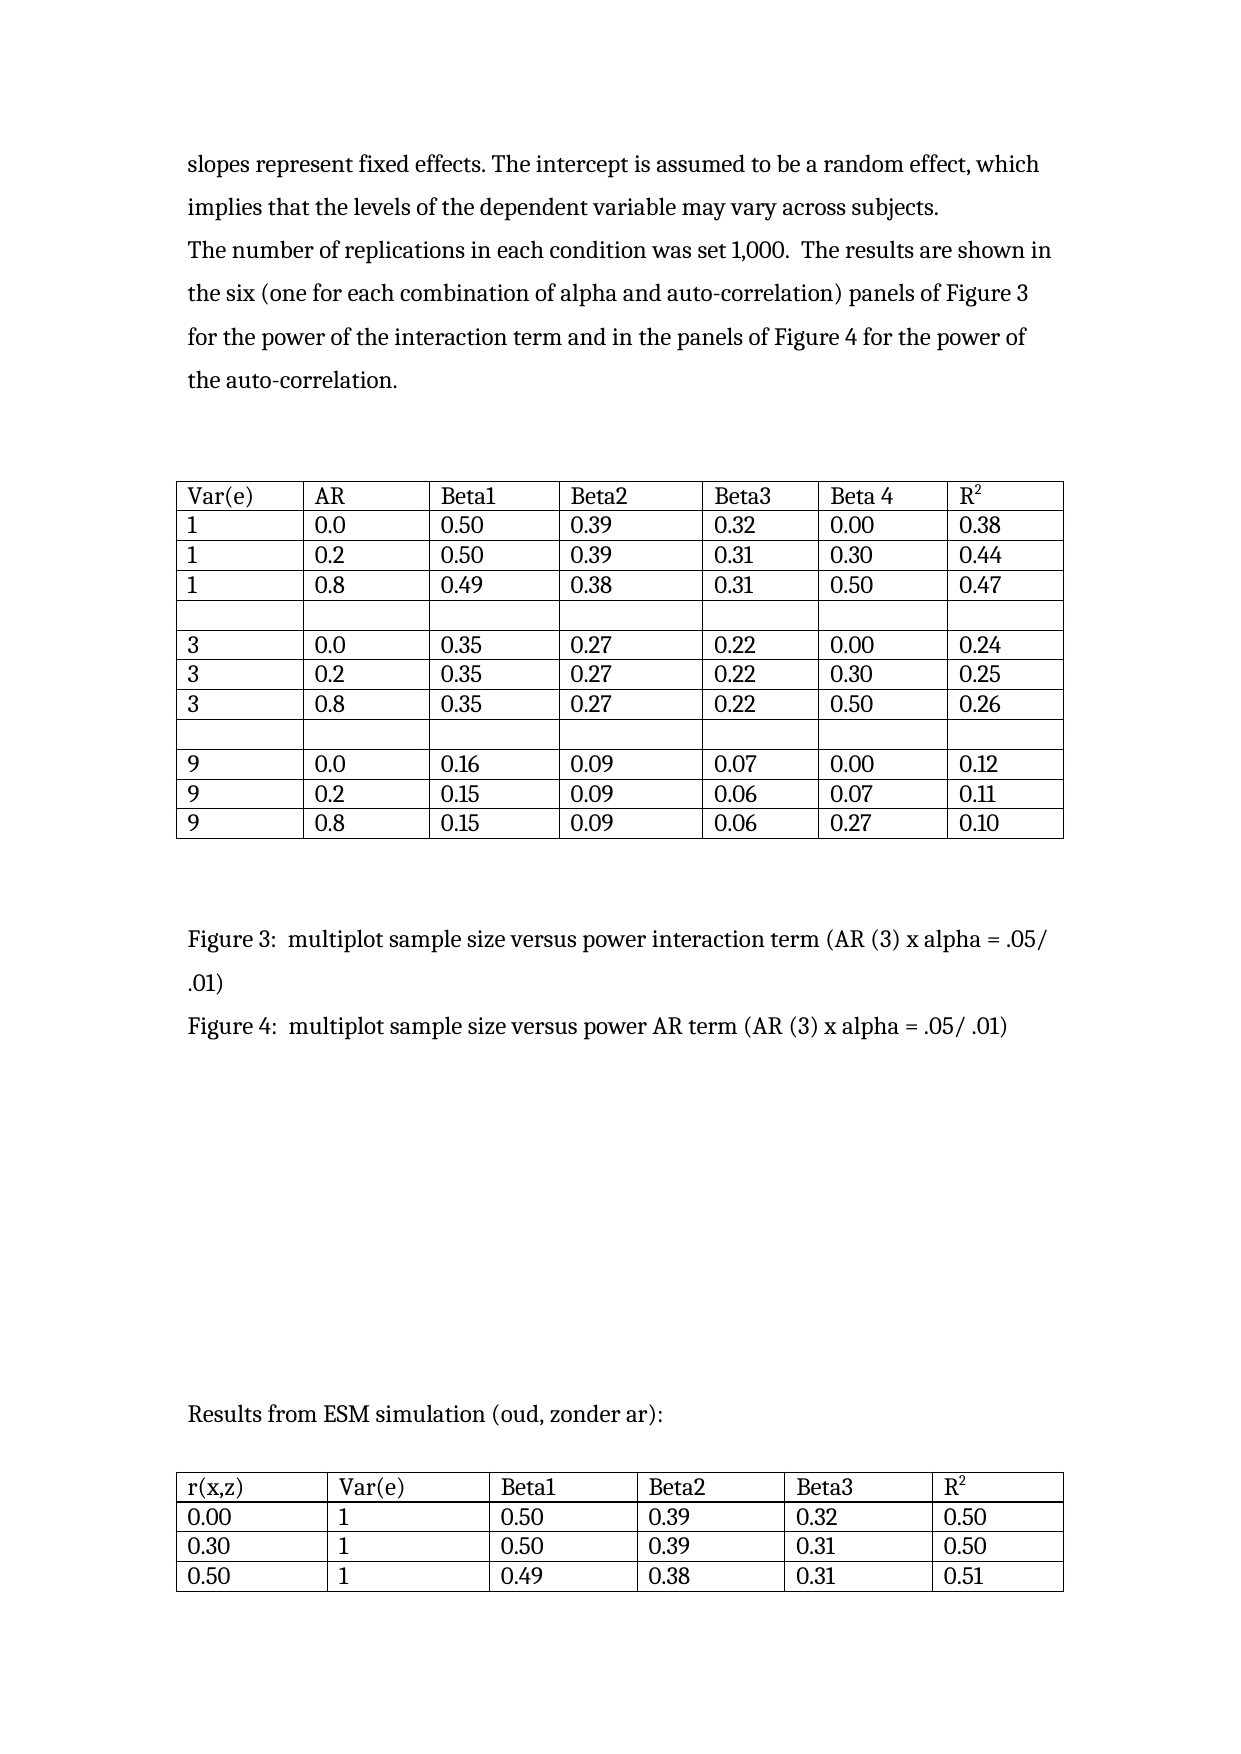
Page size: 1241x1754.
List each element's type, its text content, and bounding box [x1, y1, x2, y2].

table_cell 0.0 [304, 511, 429, 540]
text The number of replications in each condition was set 1,000. The results are shown in the six (one for each combination of alpha and auto-correlation) panels of Figure 3 for the power of the interaction term and in the panels of Figure 4 for the power of the auto-correlation. [187, 236, 1053, 394]
table_cell [177, 720, 303, 749]
table_cell [304, 601, 429, 629]
table_cell 1 [328, 1503, 489, 1531]
table_cell 0.31 [785, 1532, 932, 1561]
table_cell 9 [177, 780, 303, 808]
table_cell 0.49 [430, 571, 559, 600]
table_cell 0.2 [304, 541, 429, 570]
table_cell 0.0 [304, 750, 429, 778]
table_cell 0.10 [948, 809, 1063, 838]
table_cell 0.00 [177, 1503, 327, 1531]
table_cell 0.31 [703, 541, 818, 570]
table_cell 0.38 [560, 571, 702, 600]
table_cell 1 [177, 541, 303, 570]
table_cell 0.15 [430, 809, 559, 838]
table_cell [819, 720, 947, 749]
table_header Var(e) [177, 482, 303, 510]
table_cell 0.50 [490, 1503, 637, 1531]
table_cell 0.07 [703, 750, 818, 778]
table_cell 0.06 [703, 809, 818, 838]
table_cell 1 [328, 1562, 489, 1591]
table_cell 0.15 [430, 780, 559, 808]
table_cell 0.22 [703, 631, 818, 659]
table_cell 0.27 [560, 631, 702, 659]
table_cell 3 [177, 690, 303, 719]
table_header AR [304, 482, 429, 510]
text Figure 4: multiplot sample size versus power AR term (AR (3) x alpha = .05/ .01) [187, 1012, 1053, 1040]
table_cell 1 [177, 571, 303, 600]
table_cell 9 [177, 809, 303, 838]
table_cell 0.22 [703, 660, 818, 689]
table_cell 3 [177, 631, 303, 659]
table_header R2 [933, 1473, 1063, 1501]
table_header Var(e) [328, 1473, 489, 1501]
table_cell 0.35 [430, 660, 559, 689]
table_cell [304, 720, 429, 749]
table_cell 0.32 [703, 511, 818, 540]
table_cell 0.50 [819, 690, 947, 719]
table_cell 0.30 [819, 660, 947, 689]
table_cell 0.50 [490, 1532, 637, 1561]
table_cell 1 [177, 511, 303, 540]
table_header Beta2 [638, 1473, 784, 1501]
table_cell 9 [177, 750, 303, 778]
table_cell [948, 601, 1063, 629]
table_cell [819, 601, 947, 629]
table_cell 0.51 [933, 1562, 1063, 1591]
table_cell [430, 720, 559, 749]
table_cell 0.50 [819, 571, 947, 600]
table_header Beta3 [703, 482, 818, 510]
table_header r(x,z) [177, 1473, 327, 1501]
table_cell 0.09 [560, 780, 702, 808]
table_cell 0.47 [948, 571, 1063, 600]
table_header Beta 4 [819, 482, 947, 510]
table_header R2 [948, 482, 1063, 510]
table_cell 0.26 [948, 690, 1063, 719]
table_cell 0.50 [430, 511, 559, 540]
table_cell 0.07 [819, 780, 947, 808]
table_cell 3 [177, 660, 303, 689]
table_cell 0.00 [819, 631, 947, 659]
table_header Beta2 [560, 482, 702, 510]
table_cell 0.32 [785, 1503, 932, 1531]
table_cell 0.24 [948, 631, 1063, 659]
table_cell 0.50 [933, 1532, 1063, 1561]
table_cell [177, 601, 303, 629]
table_cell 0.30 [819, 541, 947, 570]
table_cell [703, 601, 818, 629]
table_cell 0.00 [819, 511, 947, 540]
table_cell 0.22 [703, 690, 818, 719]
table_cell [948, 720, 1063, 749]
table_cell 0.31 [785, 1562, 932, 1591]
table_cell 1 [328, 1532, 489, 1561]
table_cell 0.30 [177, 1532, 327, 1561]
table_cell 0.12 [948, 750, 1063, 778]
table_cell 0.8 [304, 690, 429, 719]
table_cell 0.0 [304, 631, 429, 659]
table_cell 0.39 [560, 511, 702, 540]
table_cell 0.16 [430, 750, 559, 778]
table_cell 0.09 [560, 809, 702, 838]
table_cell 0.27 [819, 809, 947, 838]
table_cell 0.31 [703, 571, 818, 600]
table_cell 0.8 [304, 809, 429, 838]
table_cell 0.25 [948, 660, 1063, 689]
table_cell 0.44 [948, 541, 1063, 570]
table_cell 0.50 [933, 1503, 1063, 1531]
table_cell [703, 720, 818, 749]
table_cell 0.50 [177, 1562, 327, 1591]
table_header Beta3 [785, 1473, 932, 1501]
table_cell 0.06 [703, 780, 818, 808]
table_cell 0.39 [560, 541, 702, 570]
text Figure 3: multiplot sample size versus power interaction term (AR (3) x alpha = .05/ .01) [187, 925, 1053, 997]
table_cell 0.09 [560, 750, 702, 778]
table_cell 0.27 [560, 660, 702, 689]
table_header Beta1 [490, 1473, 637, 1501]
table_cell [430, 601, 559, 629]
table_cell 0.2 [304, 660, 429, 689]
table_cell 0.39 [638, 1532, 784, 1561]
table_cell 0.50 [430, 541, 559, 570]
text Results from ESM simulation (oud, zonder ar): [187, 1400, 1053, 1428]
table_cell [560, 720, 702, 749]
table_cell [560, 601, 702, 629]
table_cell 0.27 [560, 690, 702, 719]
table_cell 0.38 [948, 511, 1063, 540]
table_cell 0.35 [430, 631, 559, 659]
table_cell 0.49 [490, 1562, 637, 1591]
table_cell 0.35 [430, 690, 559, 719]
table_header Beta1 [430, 482, 559, 510]
table_cell 0.00 [819, 750, 947, 778]
table_cell 0.39 [638, 1503, 784, 1531]
table_cell 0.11 [948, 780, 1063, 808]
table_cell 0.2 [304, 780, 429, 808]
table_cell 0.8 [304, 571, 429, 600]
table_cell 0.38 [638, 1562, 784, 1591]
text slopes represent fixed effects. The intercept is assumed to be a random effect, which implies that the levels of the dependent variable may vary across subjects. [187, 150, 1053, 222]
